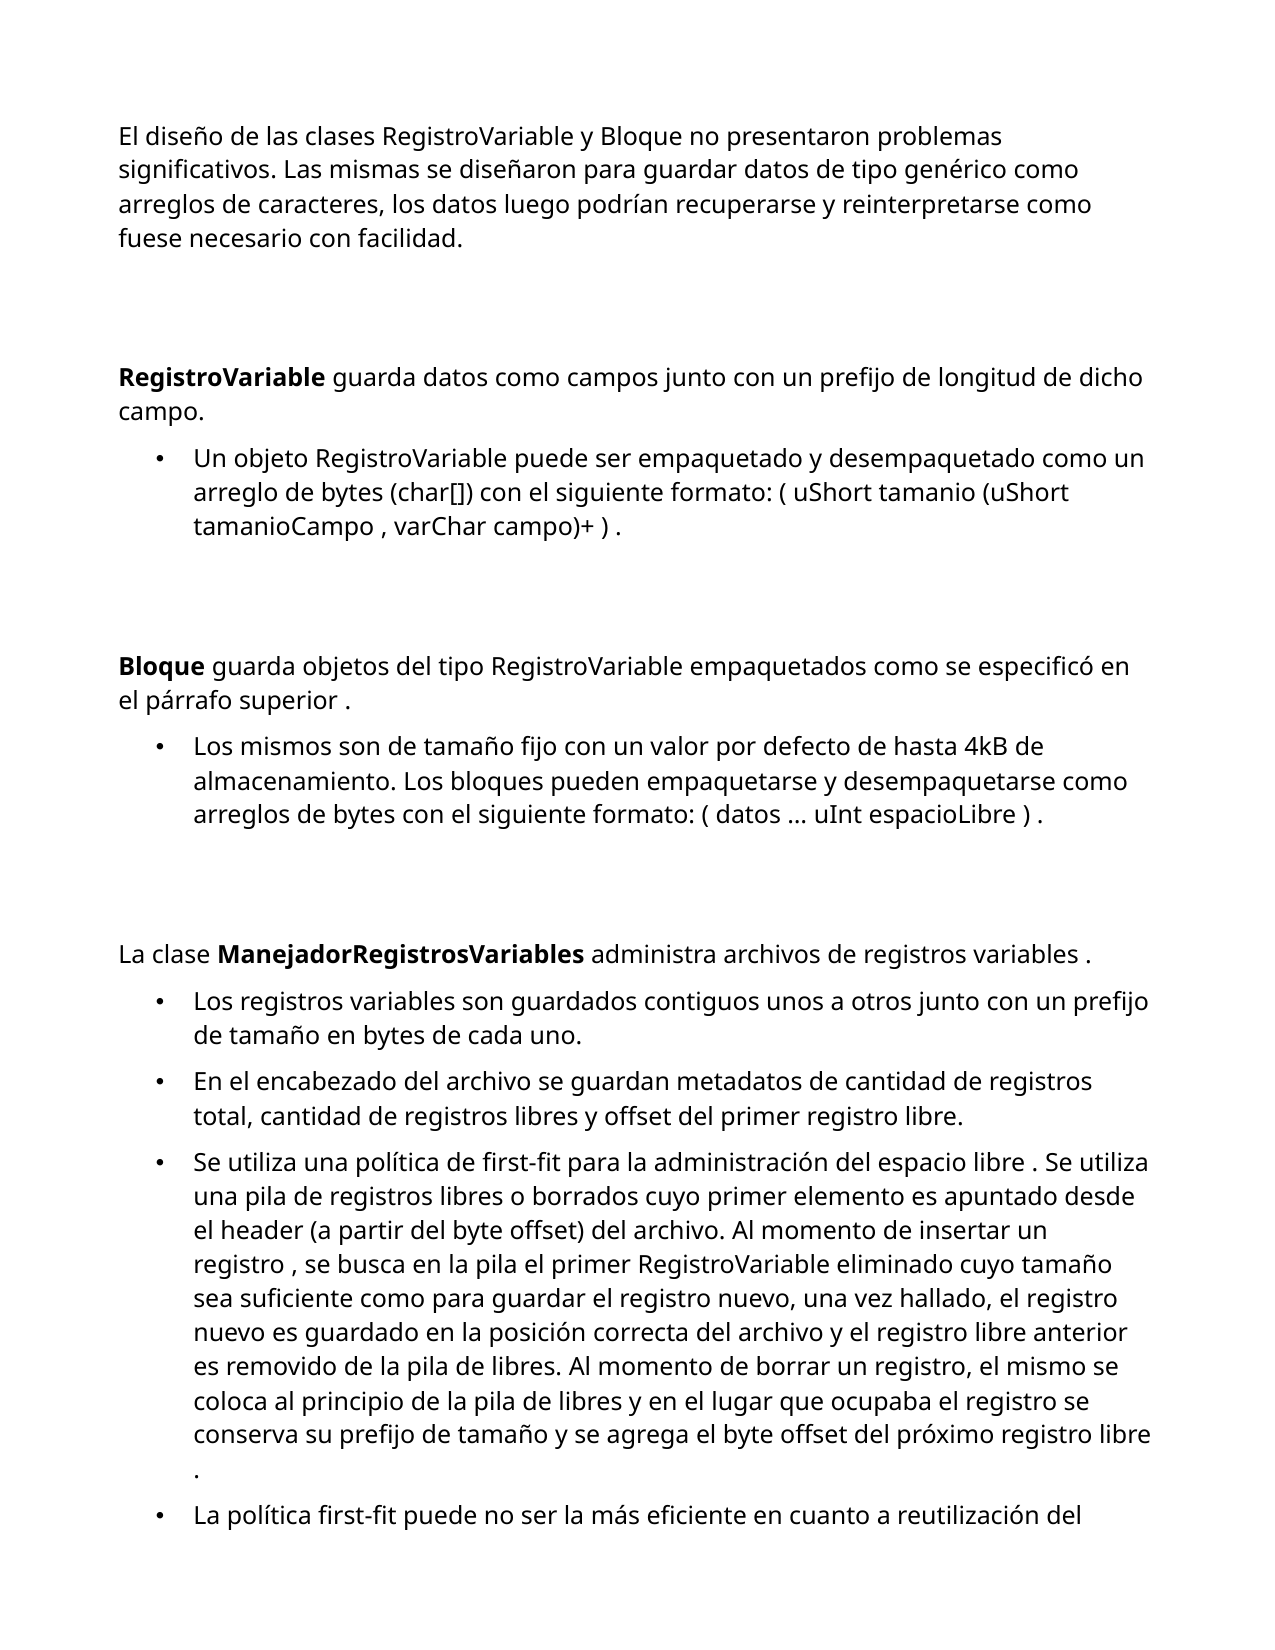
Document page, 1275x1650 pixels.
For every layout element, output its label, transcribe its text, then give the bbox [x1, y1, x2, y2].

list Los mismos son de tamaño fijo con un valor por defecto de hasta 4kB de almacenamiento. Los bloques pueden empaquetarse y desempaquetarse como arreglos de bytes con el siguiente formato: ( datos … uInt espacioLibre ) . [156, 729, 1157, 831]
text El diseño de las clases RegistroVariable y Bloque no presentaron problemas significativos. Las mismas se diseñaron para guardar datos de tipo genérico como arreglos de caracteres, los datos luego podrían recuperarse y reinterpretarse como fuese necesario con facilidad. [118, 118, 1157, 254]
text La clase ManejadorRegistrosVariables administra archivos de registros variables . [118, 937, 1157, 971]
list En el encabezado del archivo se guardan metadatos de cantidad de registros total, cantidad de registros libres y offset del primer registro libre. [156, 1064, 1157, 1132]
list Un objeto RegistroVariable puede ser empaquetado y desempaquetado como un arreglo de bytes (char[]) con el siguiente formato: ( uShort tamanio (uShort tamanioCampo , varChar campo)+ ) . [156, 441, 1157, 543]
list Se utiliza una política de first-fit para la administración del espacio libre . Se utiliza una pila de registros libres o borrados cuyo primer elemento es apuntado desde el header (a partir del byte offset) del archivo. Al momento de insertar un registro , se busca en la pila el primer RegistroVariable eliminado cuyo tamaño sea suficiente como para guardar el registro nuevo, una vez hallado, el registro nuevo es guardado en la posición correcta del archivo y el registro libre anterior es removido de la pila de libres. Al momento de borrar un registro, el mismo se coloca al principio de la pila de libres y en el lugar que ocupaba el registro se conserva su prefijo de tamaño y se agrega el byte offset del próximo registro libre . [156, 1145, 1157, 1485]
list La política first-fit puede no ser la más eficiente en cuanto a reutilización del [156, 1498, 1157, 1532]
text RegistroVariable guarda datos como campos junto con un prefijo de longitud de dicho campo. [118, 360, 1157, 428]
text Bloque guarda objetos del tipo RegistroVariable empaquetados como se especificó en el párrafo superior . [118, 648, 1157, 717]
list Los registros variables son guardados contiguos unos a otros junto con un prefijo de tamaño en bytes de cada uno. [156, 983, 1157, 1052]
